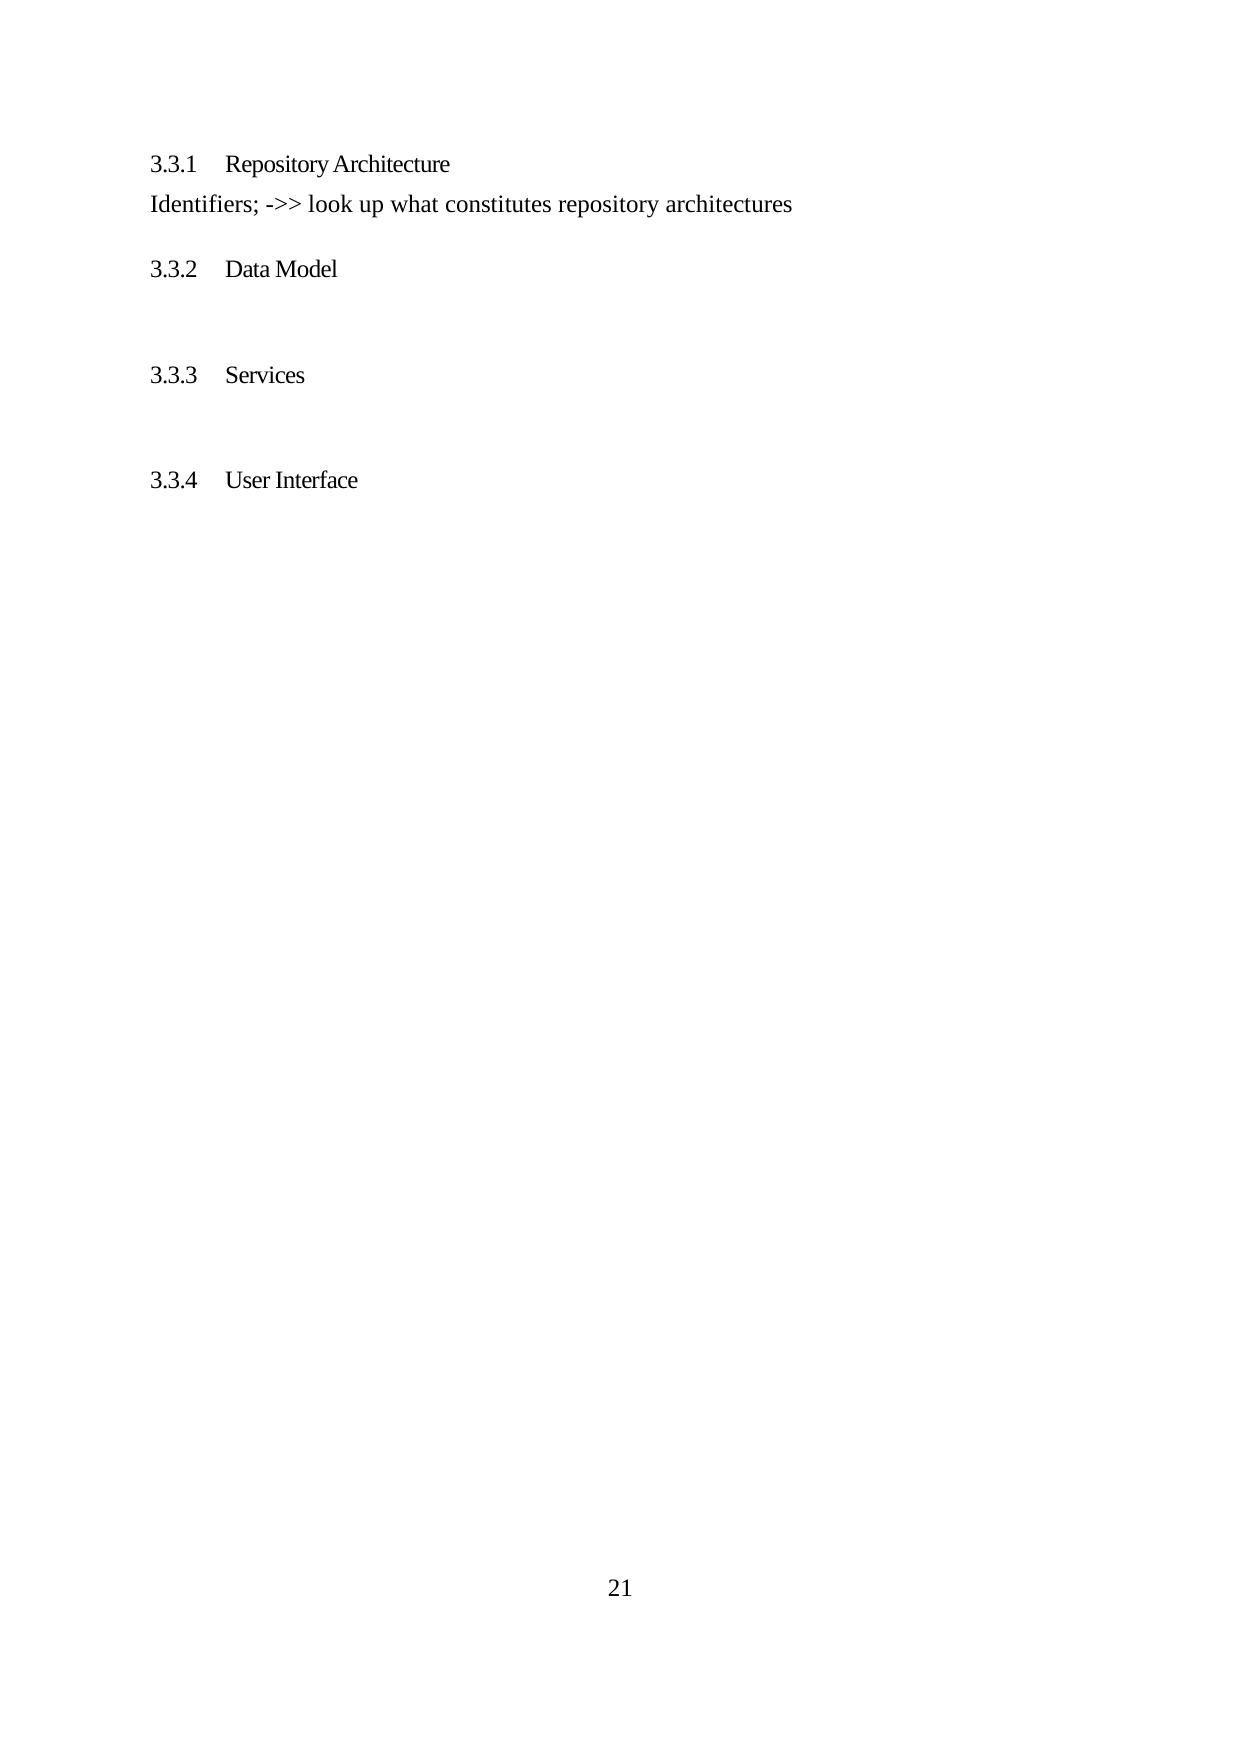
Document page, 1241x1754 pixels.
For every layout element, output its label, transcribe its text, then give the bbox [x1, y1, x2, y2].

text Identifiers; ->> look up what constitutes repository architectures [150, 190, 1090, 218]
subtitle User Interface [150, 466, 1090, 494]
subtitle Services [150, 361, 1090, 388]
subtitle Repository Architecture [150, 150, 1090, 178]
subtitle Data Model [150, 255, 1090, 283]
